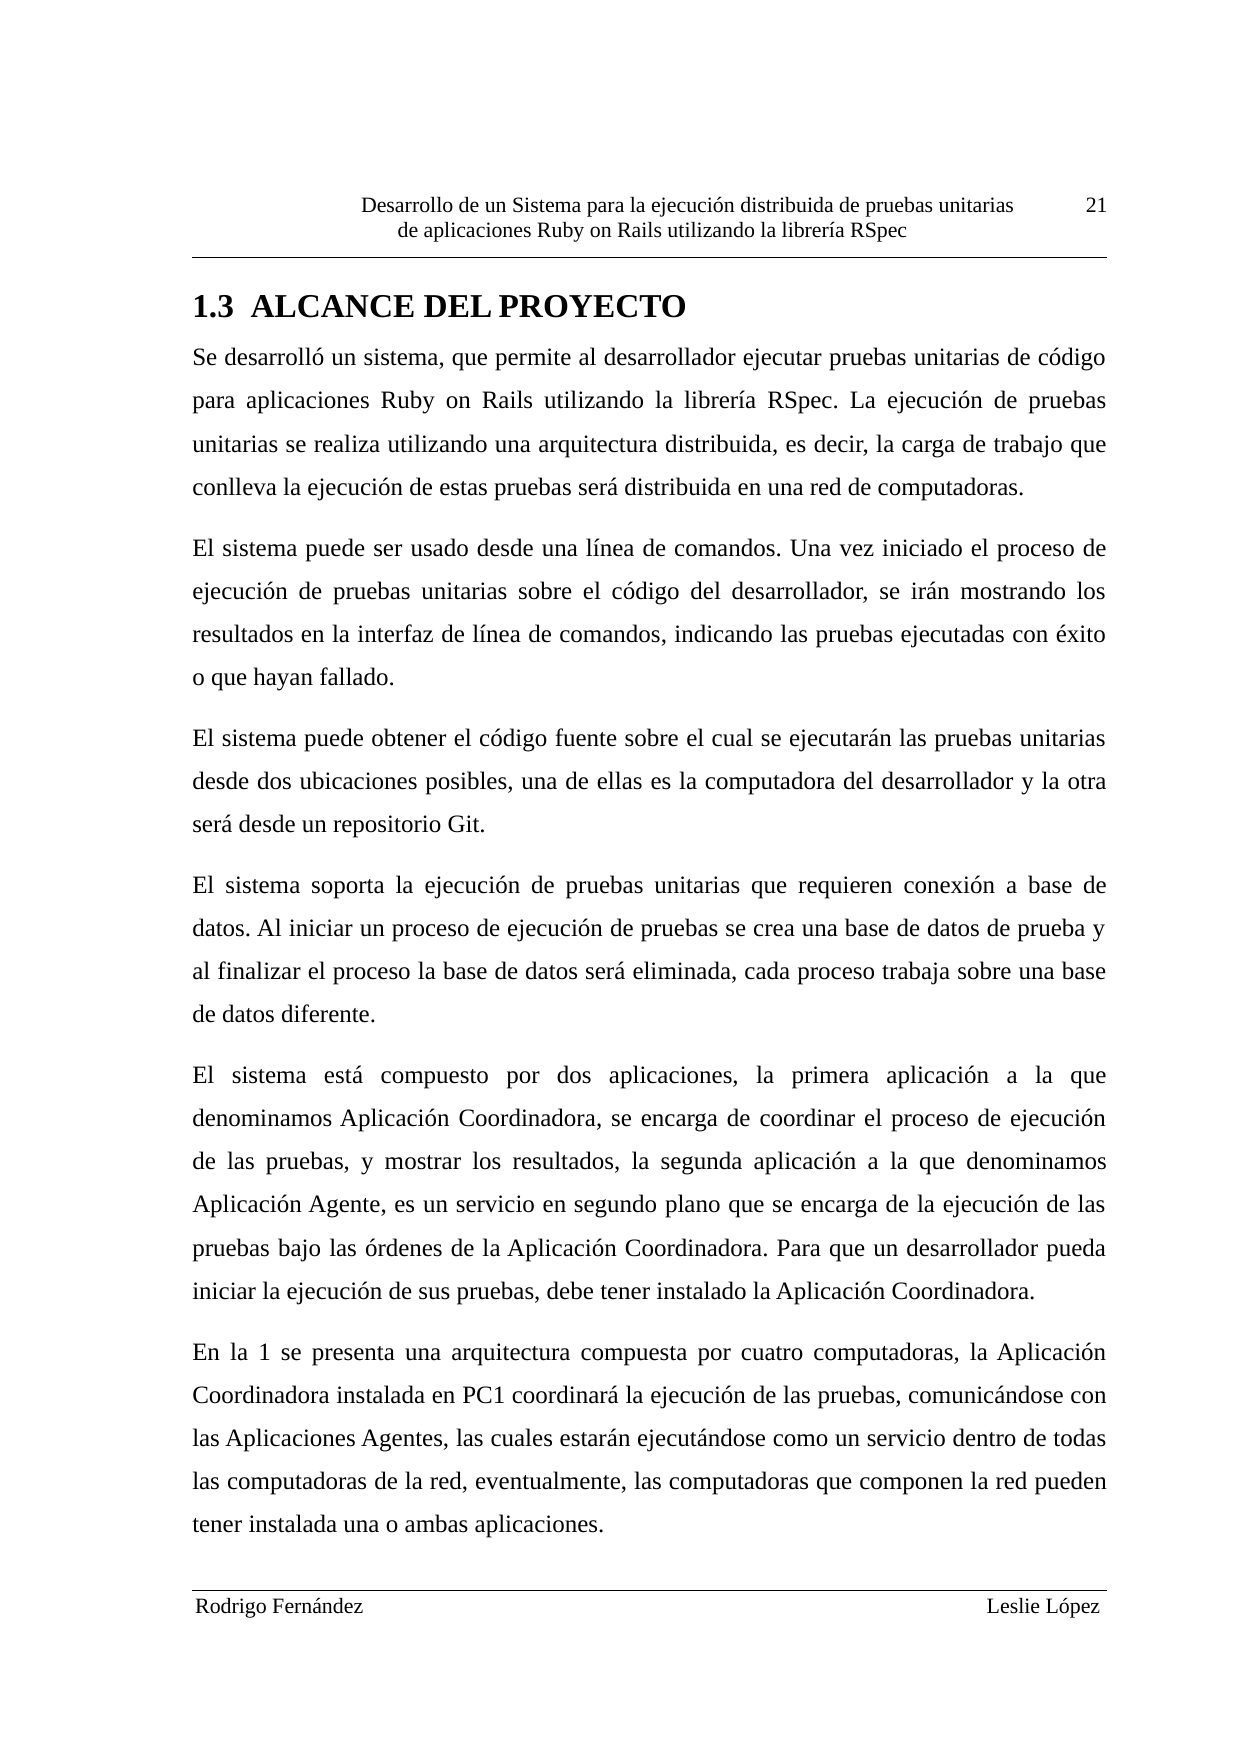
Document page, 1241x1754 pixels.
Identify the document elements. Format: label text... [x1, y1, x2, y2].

text El sistema puede obtener el código fuente sobre el cual se ejecutarán las pruebas unitarias desde dos ubicaciones posibles, una de ellas es la computadora del desarrollador y la otra será desde un repositorio Git. [192, 723, 1107, 838]
subtitle Alcance del Proyecto [192, 286, 1107, 325]
text El sistema soporta la ejecución de pruebas unitarias que requieren conexión a base de datos. Al iniciar un proceso de ejecución de pruebas se crea una base de datos de prueba y al finalizar el proceso la base de datos será eliminada, cada proceso trabaja sobre una base de datos diferente. [192, 870, 1107, 1028]
text Se desarrolló un sistema, que permite al desarrollador ejecutar pruebas unitarias de código para aplicaciones Ruby on Rails utilizando la librería RSpec. La ejecución de pruebas unitarias se realiza utilizando una arquitectura distribuida, es decir, la carga de trabajo que conlleva la ejecución de estas pruebas será distribuida en una red de computadoras. [192, 342, 1107, 501]
text El sistema puede ser usado desde una línea de comandos. Una vez iniciado el proceso de ejecución de pruebas unitarias sobre el código del desarrollador, se irán mostrando los resultados en la interfaz de línea de comandos, indicando las pruebas ejecutadas con éxito o que hayan fallado. [192, 533, 1107, 691]
text El sistema está compuesto por dos aplicaciones, la primera aplicación a la que denominamos Aplicación Coordinadora, se encarga de coordinar el proceso de ejecución de las pruebas, y mostrar los resultados, la segunda aplicación a la que denominamos Aplicación Agente, es un servicio en segundo plano que se encarga de la ejecución de las pruebas bajo las órdenes de la Aplicación Coordinadora. Para que un desarrollador pueda iniciar la ejecución de sus pruebas, debe tener instalado la Aplicación Coordinadora. [192, 1060, 1107, 1304]
text En la Figura 1 se presenta una arquitectura compuesta por cuatro computadoras, la Aplicación Coordinadora instalada en PC1 coordinará la ejecución de las pruebas, comunicándose con las Aplicaciones Agentes, las cuales estarán ejecutándose como un servicio dentro de todas las computadoras de la red, eventualmente, las computadoras que componen la red pueden tener instalada una o ambas aplicaciones. [192, 1337, 1107, 1538]
